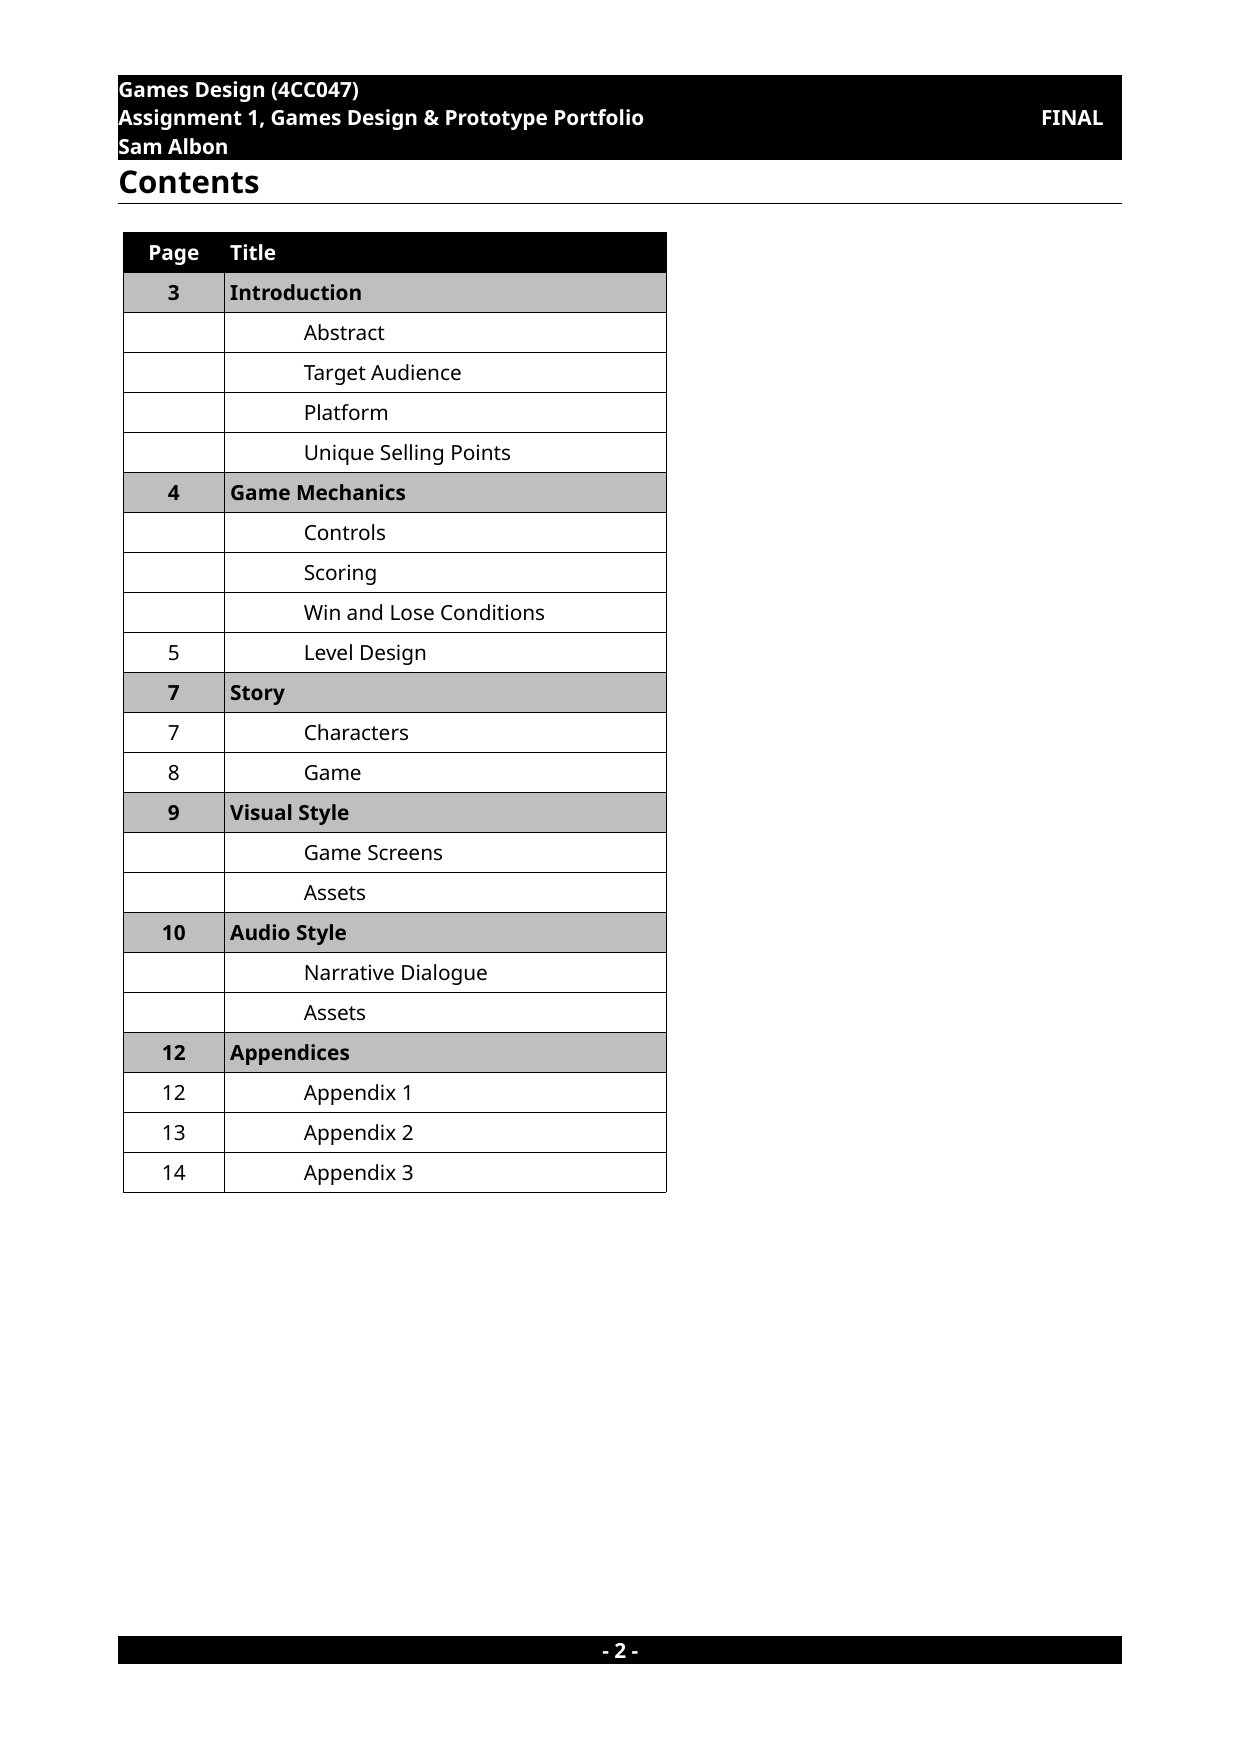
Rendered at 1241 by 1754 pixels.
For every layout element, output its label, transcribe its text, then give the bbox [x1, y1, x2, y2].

table_cell Introduction [225, 273, 666, 312]
table_cell Controls [225, 513, 666, 552]
table_cell [124, 953, 224, 992]
table_cell Assets [225, 993, 666, 1032]
table_cell [124, 353, 224, 392]
table_cell [124, 433, 224, 472]
table_cell Assets [225, 873, 666, 912]
table_cell 5 [124, 633, 224, 672]
table_cell Narrative Dialogue [225, 953, 666, 992]
table_cell [124, 513, 224, 552]
table_cell 12 [124, 1113, 224, 1152]
table_header Page [124, 233, 224, 272]
table_cell Level Design [225, 633, 666, 672]
table_cell [124, 873, 224, 912]
table_cell 11 [124, 1033, 224, 1072]
table_cell 8 [124, 793, 224, 832]
table_cell Win and Lose Conditions [225, 593, 666, 632]
table_header Title [225, 233, 666, 272]
table_cell Appendix 3 [225, 1153, 666, 1192]
table_cell Game Screens [225, 833, 666, 872]
table_cell Game Mechanics [225, 473, 666, 512]
table_cell 6 [124, 713, 224, 752]
table_cell [124, 393, 224, 432]
table_cell [124, 553, 224, 592]
table_cell 13 [124, 1153, 224, 1192]
table_cell [124, 833, 224, 872]
table_cell Appendices [225, 1033, 666, 1072]
table_cell Visual Style [225, 793, 666, 832]
table_cell Story [225, 673, 666, 712]
table_cell 6 [124, 673, 224, 712]
table_cell Appendix 1 [225, 1073, 666, 1112]
table_cell Abstract [225, 313, 666, 352]
table_cell Unique Selling Points [225, 433, 666, 472]
table_cell Audio Style [225, 913, 666, 952]
table_cell [124, 313, 224, 352]
table_cell 3 [124, 273, 224, 312]
table_cell 11 [124, 1073, 224, 1112]
table_cell 4 [124, 473, 224, 512]
table_cell Game [225, 753, 666, 792]
table_cell 9 [124, 913, 224, 952]
text Contents [118, 160, 1122, 203]
table_cell [124, 593, 224, 632]
table_cell Scoring [225, 553, 666, 592]
table_cell 7 [124, 753, 224, 792]
table_cell Target Audience [225, 353, 666, 392]
table_cell Characters [225, 713, 666, 752]
table_cell [124, 993, 224, 1032]
table_cell Platform [225, 393, 666, 432]
table_cell Appendix 2 [225, 1113, 666, 1152]
